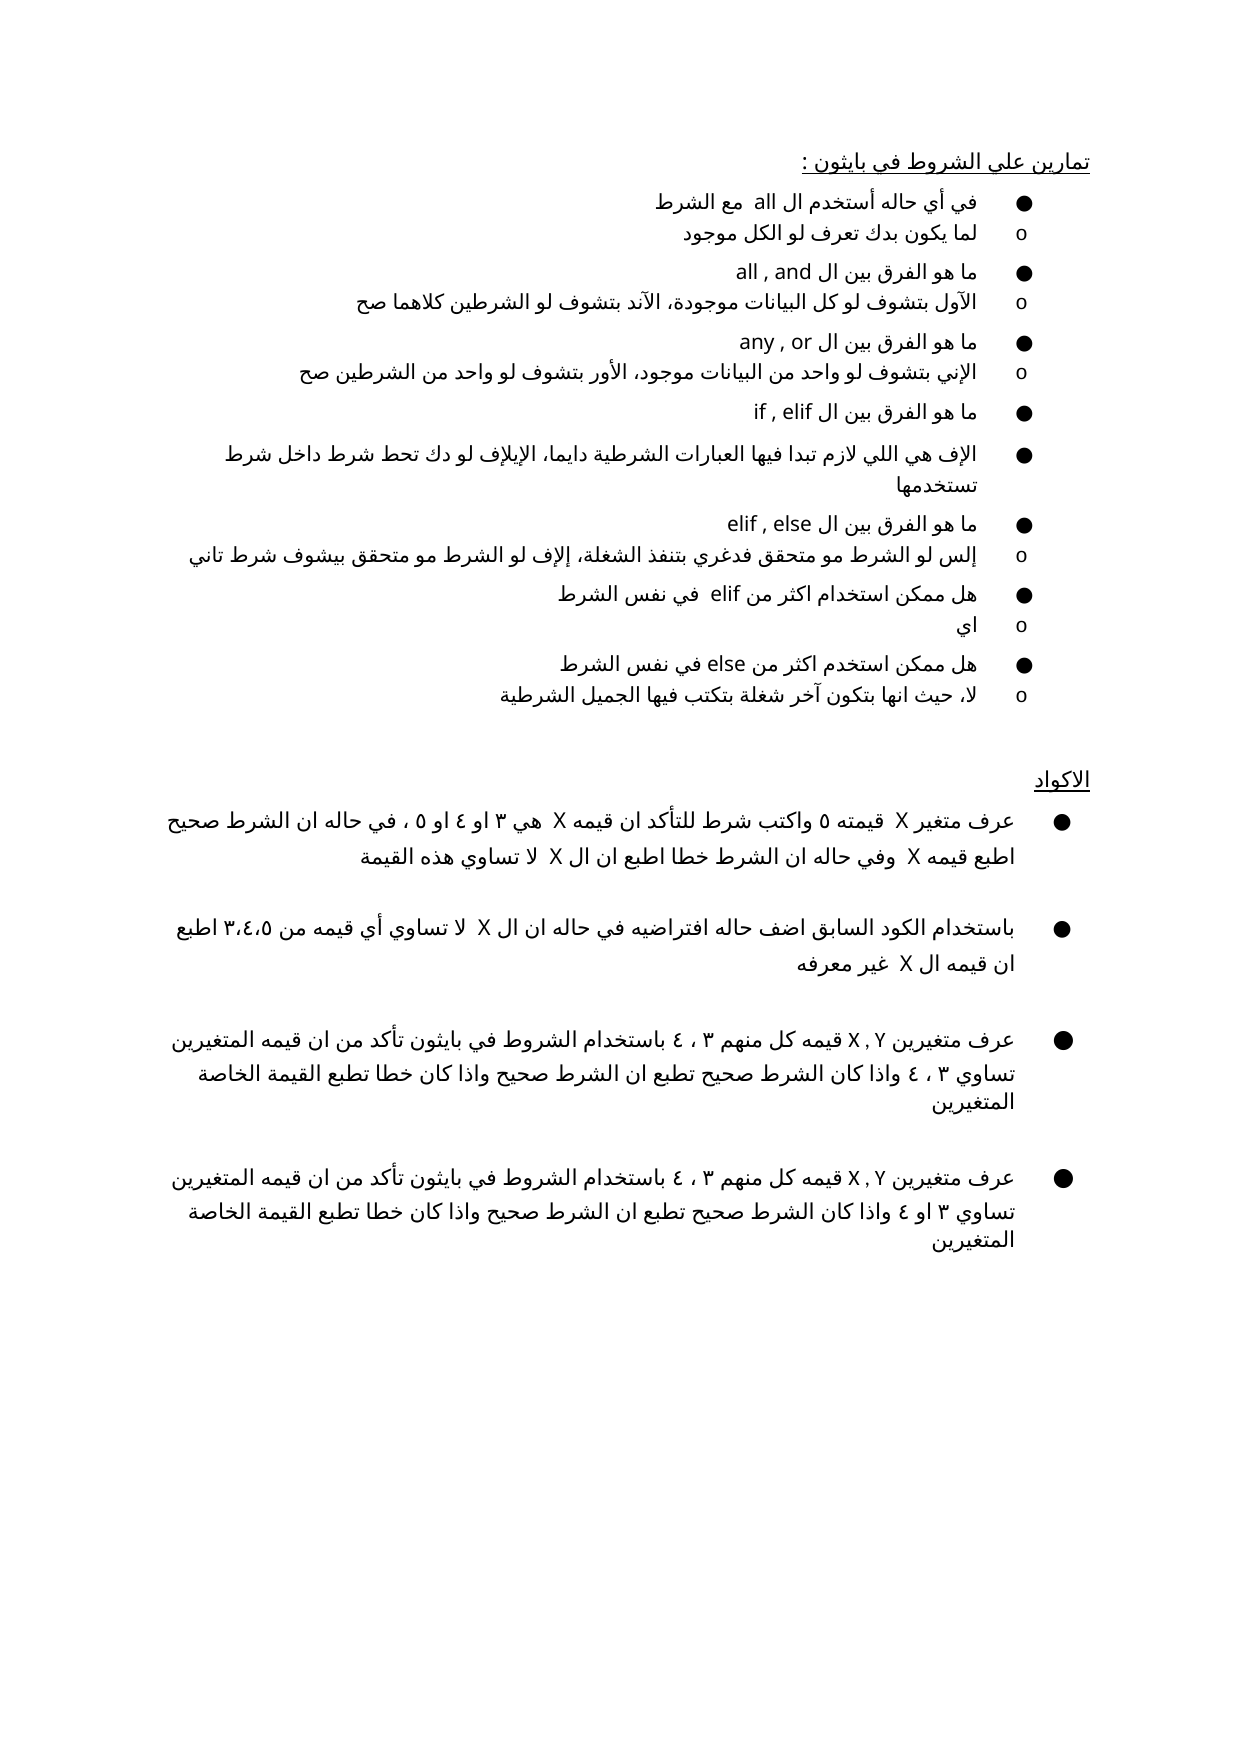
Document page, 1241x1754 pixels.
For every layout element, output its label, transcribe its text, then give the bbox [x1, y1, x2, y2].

list عرف متغيرين X , Y قيمه كل منهم ٣ ، ٤ باستخدام الشروط في بايثون تأكد من ان قيمه المتغيرين تساوي ٣ ، ٤ واذا كان الشرط صحيح تطبع ان الشرط صحيح واذا كان خطا تطبع القيمة الخاصة المتغيرين [150, 1010, 1053, 1118]
list ما هو الفرق بين ال any , or [150, 318, 1015, 361]
list لما يكون بدك تعرف لو الكل موجود [150, 221, 1015, 248]
list باستخدام الكود السابق اضف حاله افتراضيه في حاله ان ال X لا تساوي أي قيمه من ٣،٤،٥ اطبع ان قيمه ال X غير معرفه [150, 903, 1053, 980]
list في أي حاله أستخدم ال all مع الشرط [150, 178, 1015, 221]
text الاكواد [150, 767, 1090, 796]
list الإني بتشوف لو واحد من البيانات موجود، الأور بتشوف لو واحد من الشرطين صح [150, 361, 1015, 388]
list عرف متغير X قيمته ٥ واكتب شرط للتأكد ان قيمه X هي ٣ او ٤ او ٥ ، في حاله ان الشرط صحيح اطبع قيمه X وفي حاله ان الشرط خطا اطبع ان ال X لا تساوي هذه القيمة [150, 796, 1053, 873]
list الآول بتشوف لو كل البيانات موجودة، الآند بتشوف لو الشرطين كلاهما صح [150, 291, 1015, 318]
list ما هو الفرق بين ال if , elif [150, 388, 1015, 431]
list عرف متغيرين X , Y قيمه كل منهم ٣ ، ٤ باستخدام الشروط في بايثون تأكد من ان قيمه المتغيرين تساوي ٣ او ٤ واذا كان الشرط صحيح تطبع ان الشرط صحيح واذا كان خطا تطبع القيمة الخاصة المتغيرين [150, 1148, 1053, 1257]
list اي [150, 613, 1015, 641]
list هل ممكن استخدم اكثر من else في نفس الشرط [150, 641, 1015, 683]
list الإف هي اللي لازم تبدا فيها العبارات الشرطية دايما، الإيلإف لو دك تحط شرط داخل شرط تستخدمها [150, 431, 1015, 501]
list لا، حيث انها بتكون آخر شغلة بتكتب فيها الجميل الشرطية [150, 683, 1015, 711]
text تمارين علي الشروط في بايثون : [150, 150, 1090, 178]
list ما هو الفرق بين ال elif , else [150, 501, 1015, 543]
list ما هو الفرق بين ال all , and [150, 248, 1015, 291]
list إلس لو الشرط مو متحقق فدغري بتنفذ الشغلة، إلإف لو الشرط مو متحقق بيشوف شرط تاني [150, 543, 1015, 571]
list هل ممكن استخدام اكثر من elif في نفس الشرط [150, 571, 1015, 613]
